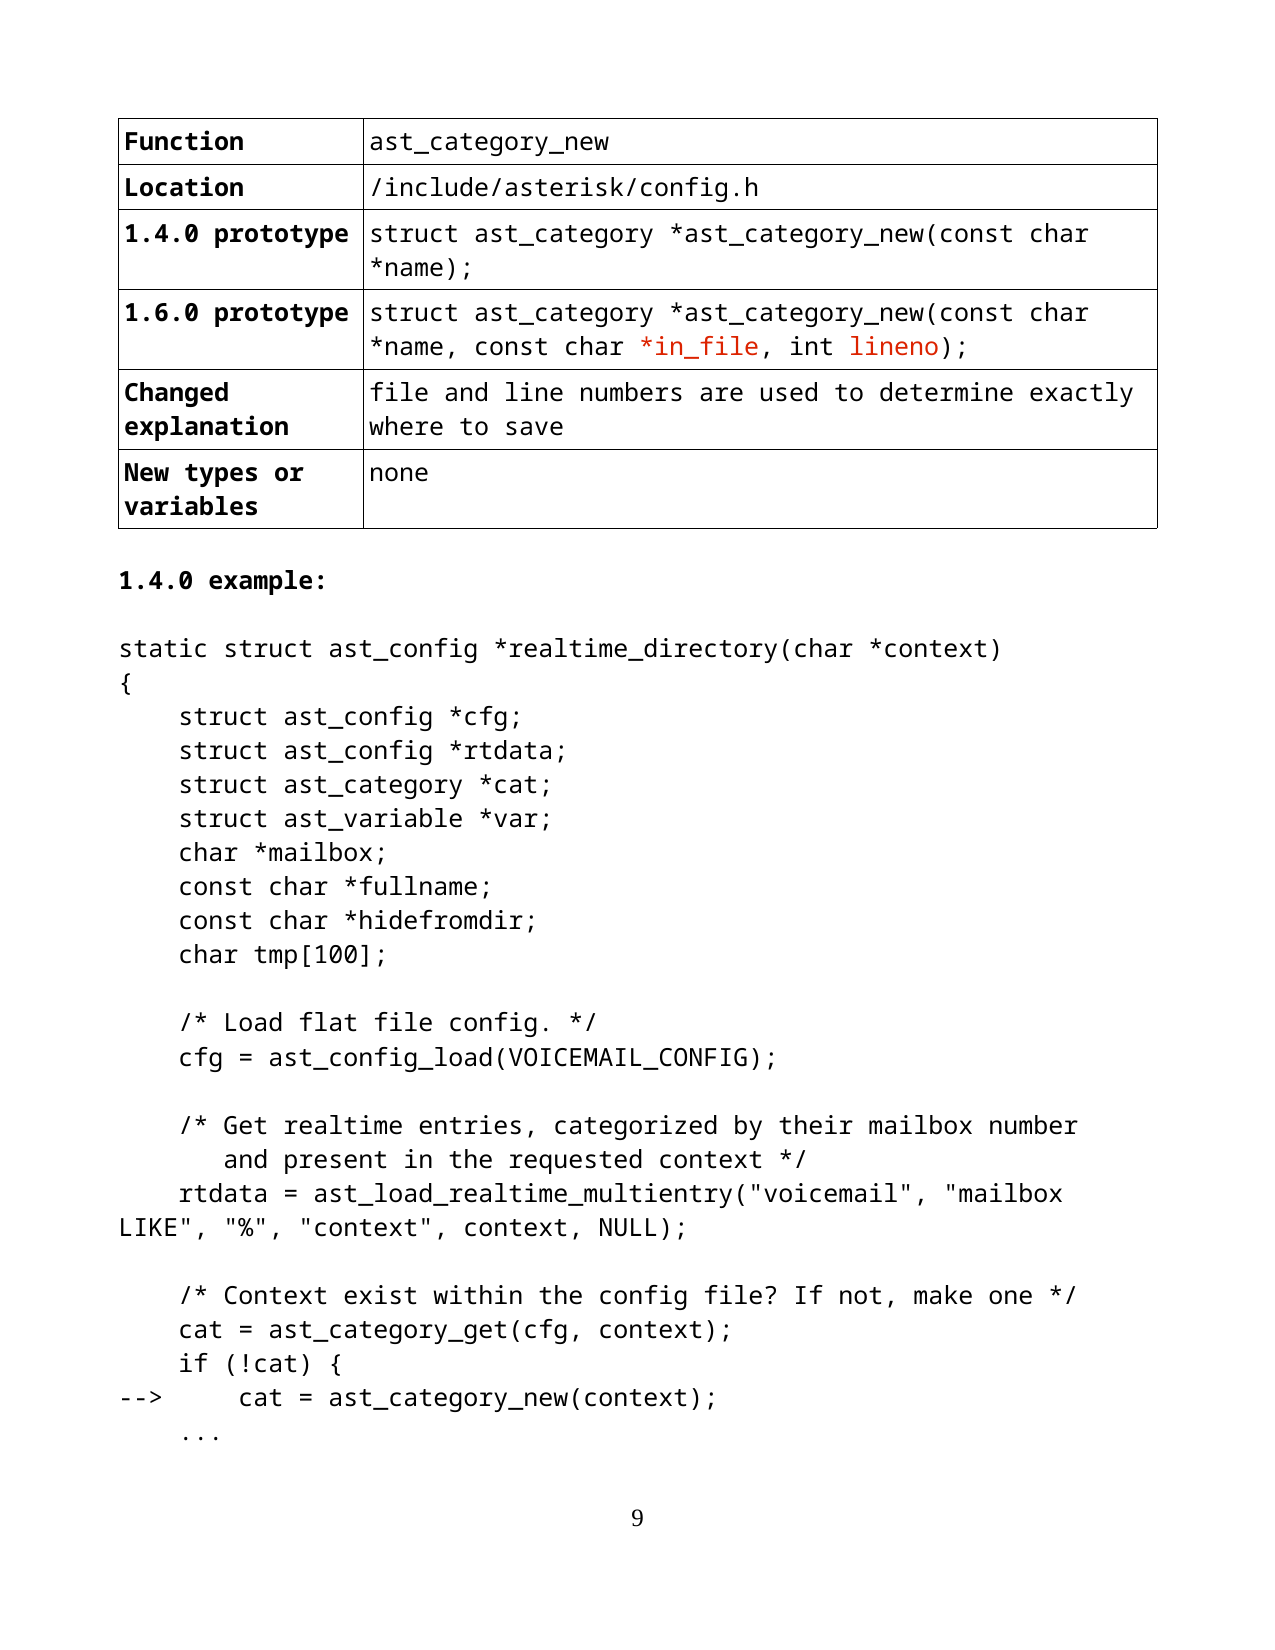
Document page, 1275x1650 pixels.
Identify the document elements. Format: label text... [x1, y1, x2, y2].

text { [118, 664, 1157, 698]
text char tmp[100]; [118, 937, 1157, 971]
text if (!cat) { [118, 1346, 1157, 1380]
table_cell struct ast_category *ast_category_new(const char *name); [364, 210, 1157, 289]
text const char *fullname; [118, 869, 1157, 903]
table_cell /include/asterisk/config.h [364, 165, 1157, 209]
text cat = ast_category_get(cfg, context); [118, 1312, 1157, 1346]
text static struct ast_config *realtime_directory(char *context) [118, 630, 1157, 664]
table_cell 1.4.0 prototype [119, 210, 363, 289]
table_cell none [364, 450, 1157, 528]
text const char *hidefromdir; [118, 903, 1157, 937]
table_cell New types or variables [119, 450, 363, 528]
table_cell 1.6.0 prototype [119, 290, 363, 369]
text /* Load flat file config. */ [118, 1005, 1157, 1039]
table_cell struct ast_category *ast_category_new(const char *name, const char *in_file, int lineno); [364, 290, 1157, 369]
text /* Context exist within the config file? If not, make one */ [118, 1278, 1157, 1312]
text struct ast_variable *var; [118, 801, 1157, 835]
text rtdata = ast_load_realtime_multientry("voicemail", "mailbox LIKE", "%", "context", context, NULL); [118, 1175, 1157, 1243]
text /* Get realtime entries, categorized by their mailbox number [118, 1107, 1157, 1141]
text --> cat = ast_category_new(context); [118, 1380, 1157, 1414]
table_header ast_category_new [364, 119, 1157, 164]
text and present in the requested context */ [118, 1141, 1157, 1175]
text ... [118, 1414, 1157, 1448]
text 1.4.0 example: [118, 562, 1157, 596]
text struct ast_config *rtdata; [118, 733, 1157, 767]
table_cell Changed explanation [119, 370, 363, 448]
table_header Function [119, 119, 363, 164]
table_cell file and line numbers are used to determine exactly where to save [364, 370, 1157, 448]
text struct ast_category *cat; [118, 767, 1157, 801]
table_cell Location [119, 165, 363, 209]
text char *mailbox; [118, 835, 1157, 869]
text cfg = ast_config_load(VOICEMAIL_CONFIG); [118, 1039, 1157, 1073]
text struct ast_config *cfg; [118, 698, 1157, 733]
